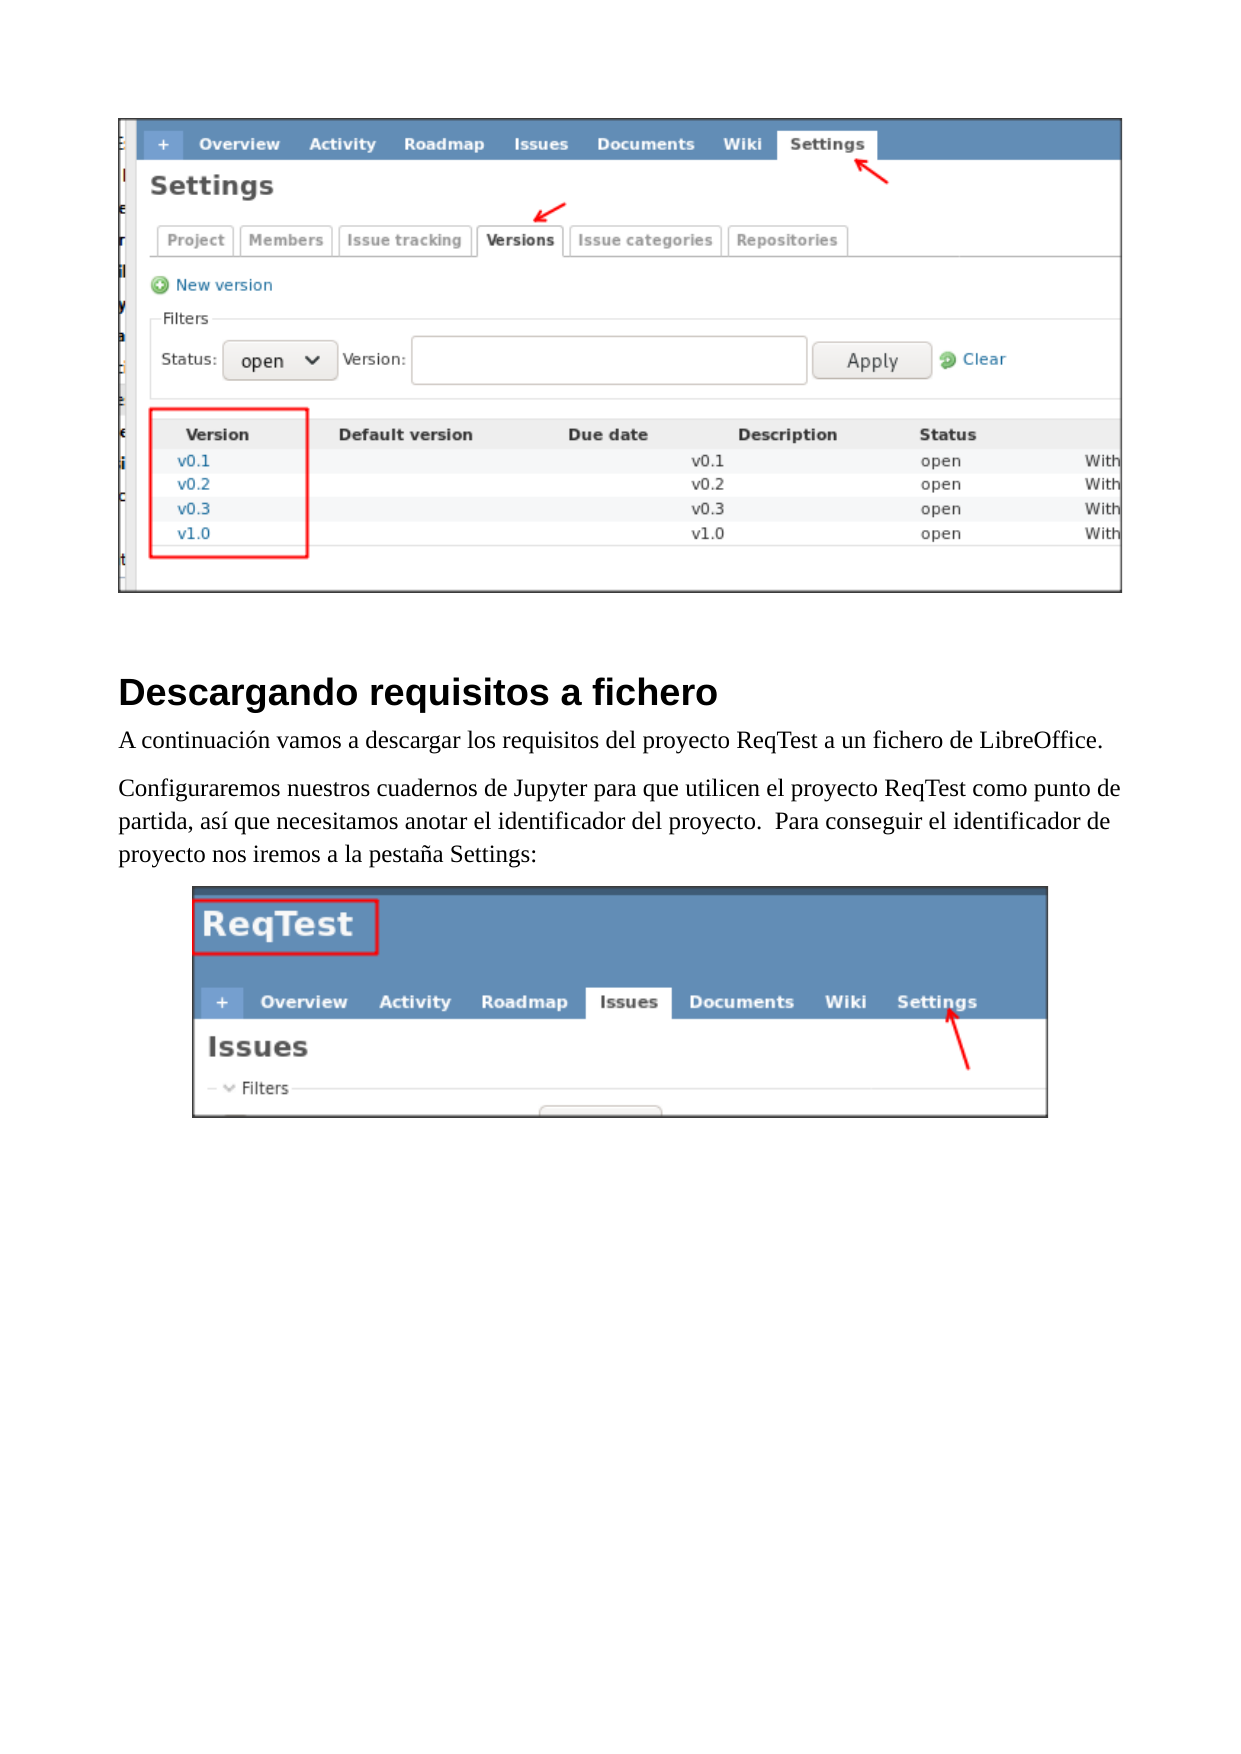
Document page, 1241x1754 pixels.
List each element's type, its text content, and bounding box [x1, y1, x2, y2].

picture [192, 886, 1049, 1118]
text A continuación vamos a descargar los requisitos del proyecto ReqTest a un fichero de LibreOffice. [118, 725, 1122, 754]
picture [118, 118, 1123, 593]
text Configuraremos nuestros cuadernos de Jupyter para que utilicen el proyecto ReqTest como punto de partida, así que necesitamos anotar el identificador del proyecto. Para conseguir el identificador de proyecto nos iremos a la pestaña Settings: [118, 773, 1122, 868]
subtitle Descargando requisitos a fichero [118, 669, 1122, 713]
